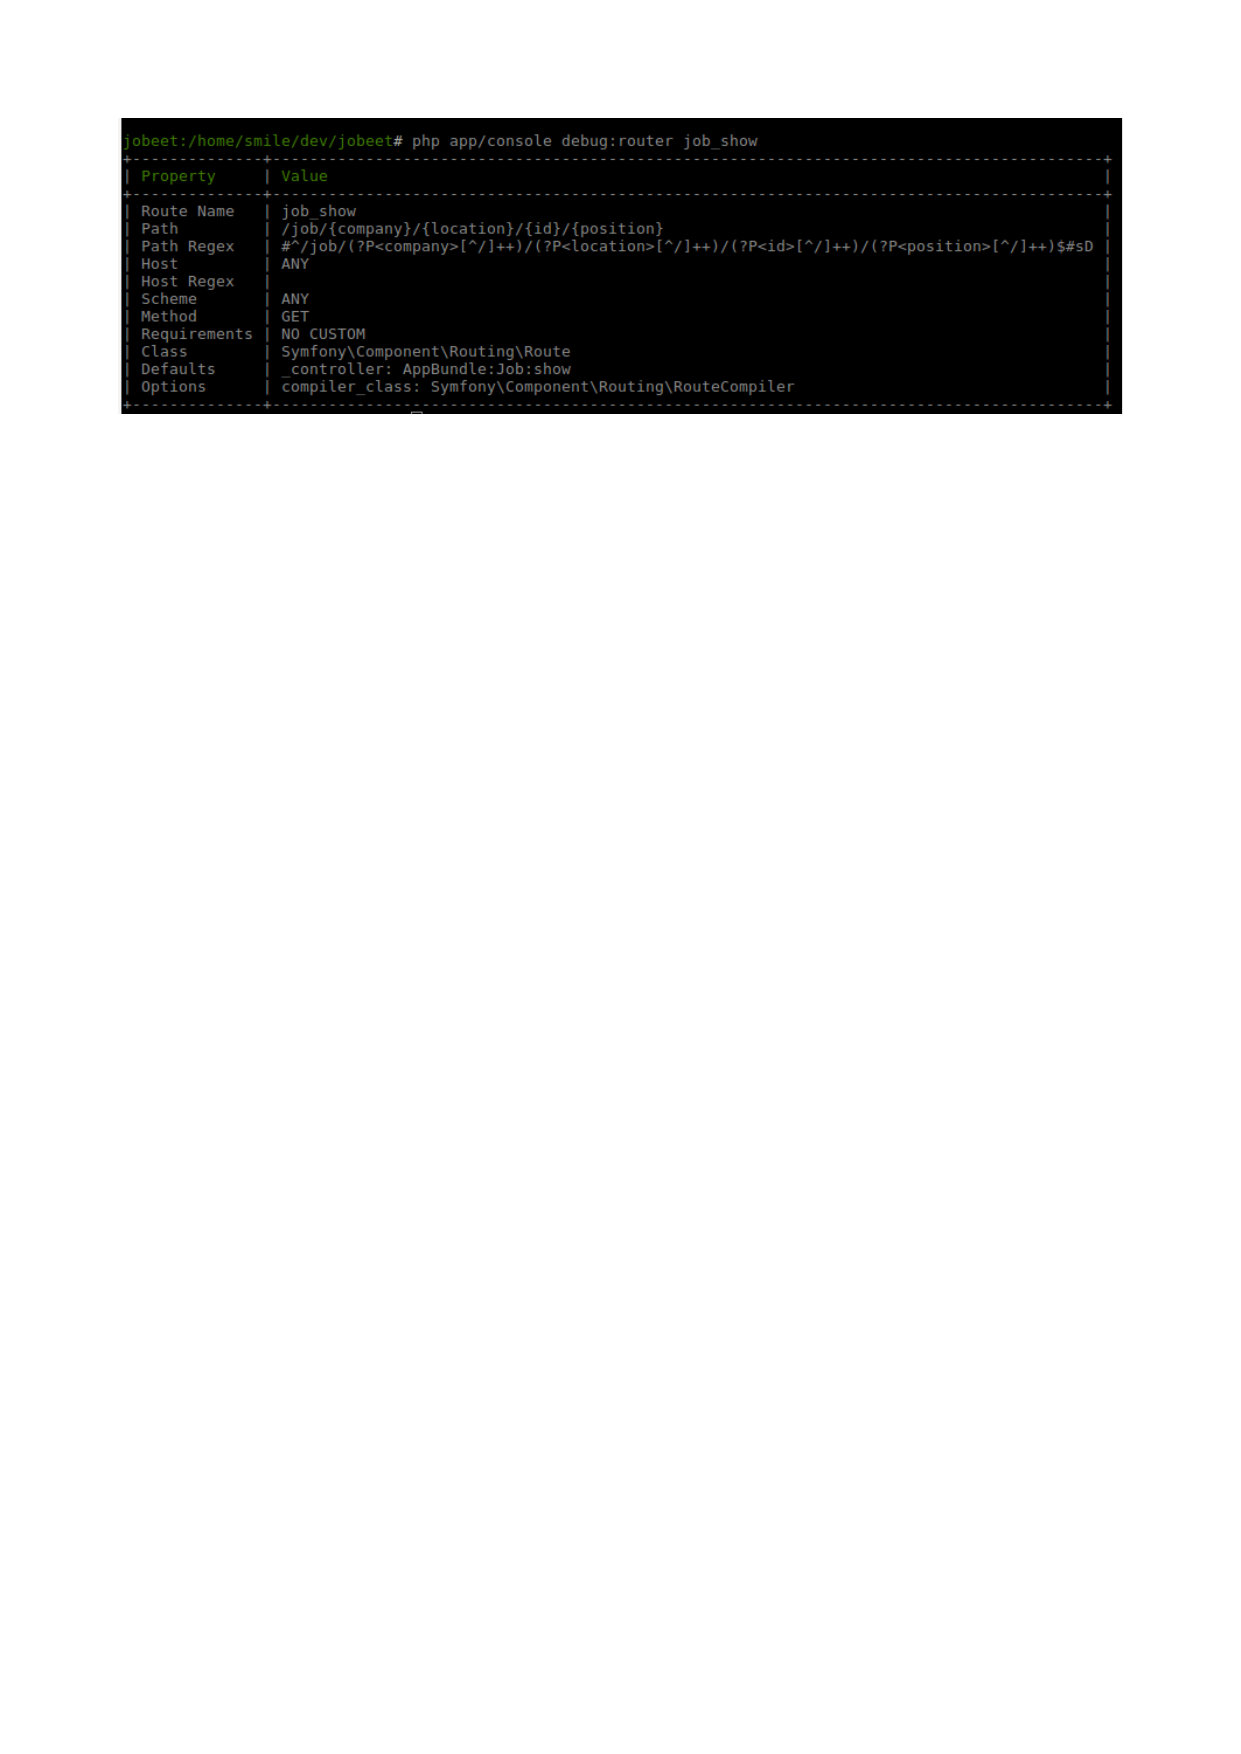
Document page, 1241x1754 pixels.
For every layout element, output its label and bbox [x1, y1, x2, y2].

picture [118, 118, 1123, 414]
